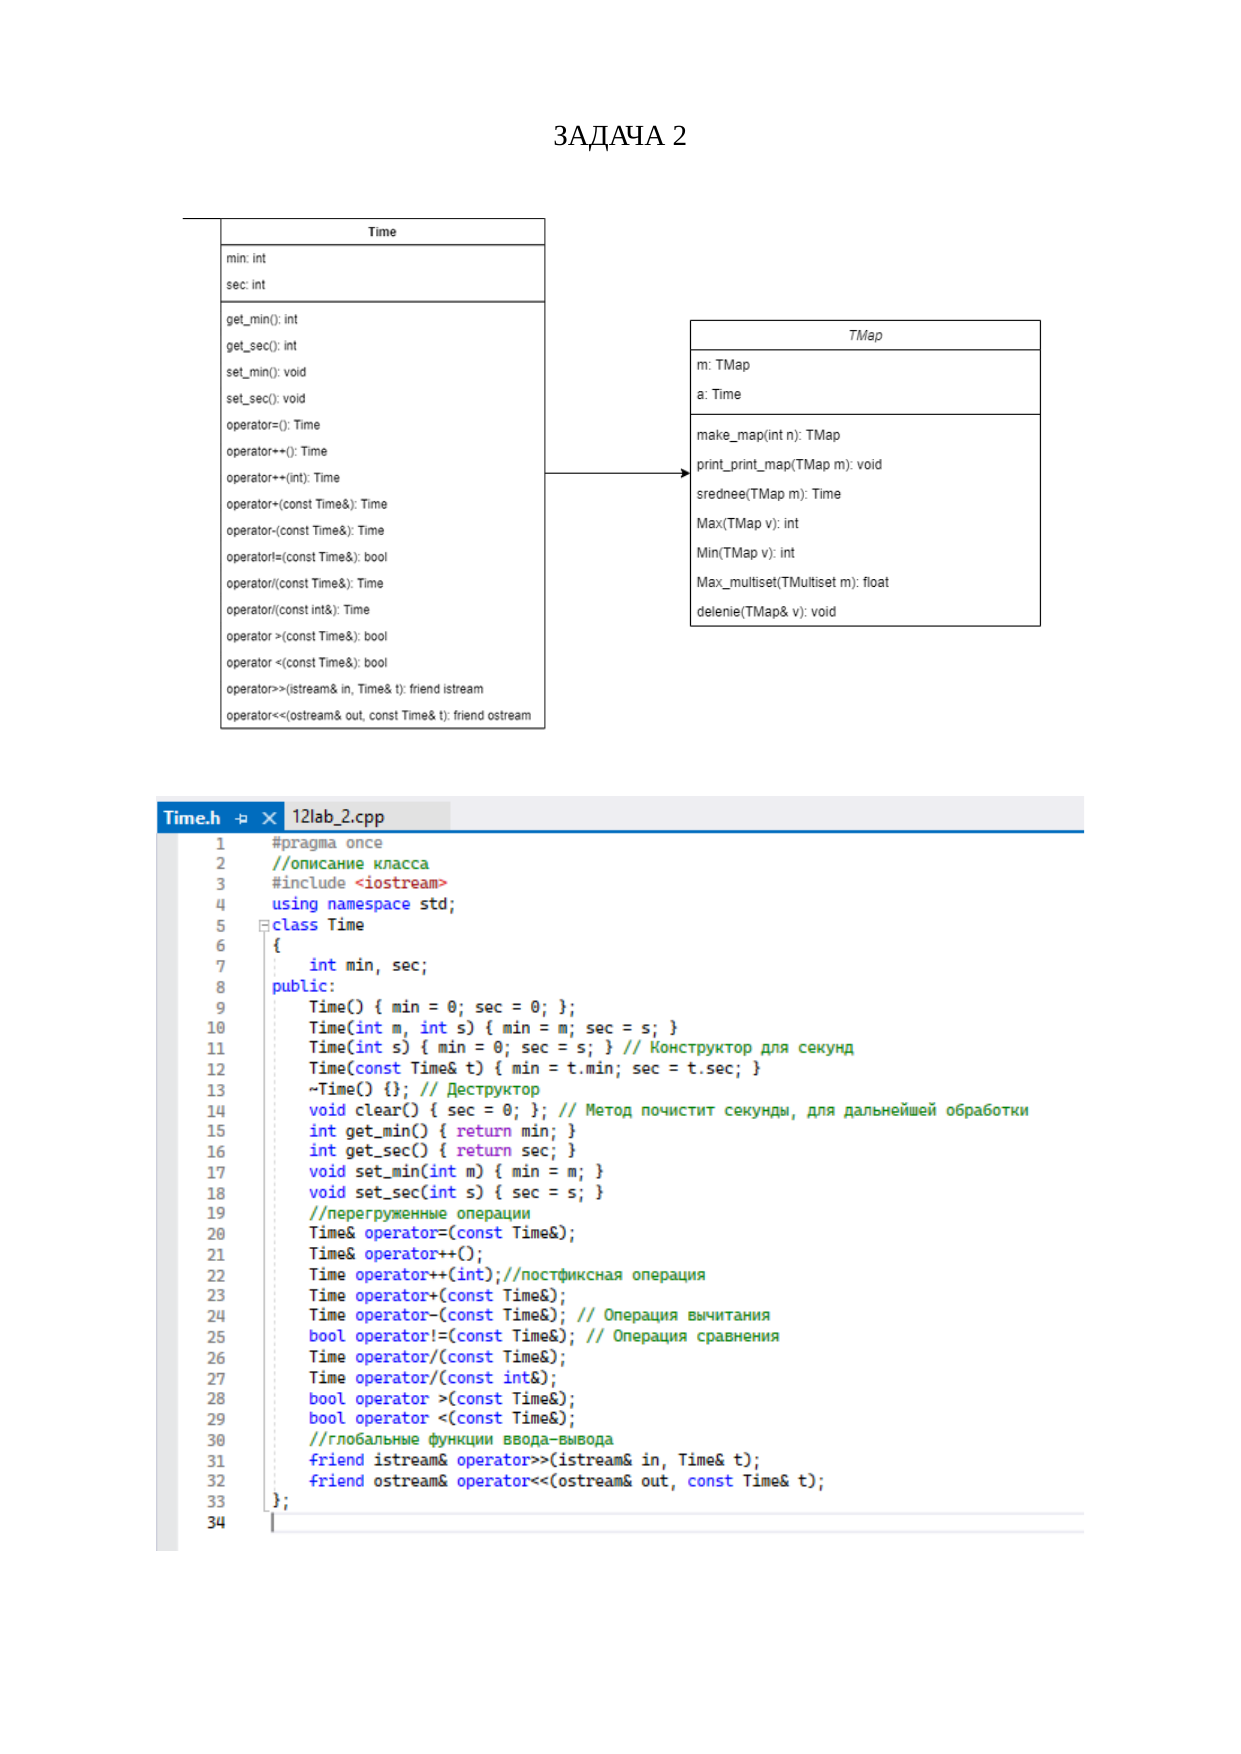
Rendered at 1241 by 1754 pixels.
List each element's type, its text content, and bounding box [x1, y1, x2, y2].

text ЗАДАЧА 2 [118, 118, 1122, 152]
picture [182, 218, 1058, 732]
picture [156, 796, 1085, 1551]
